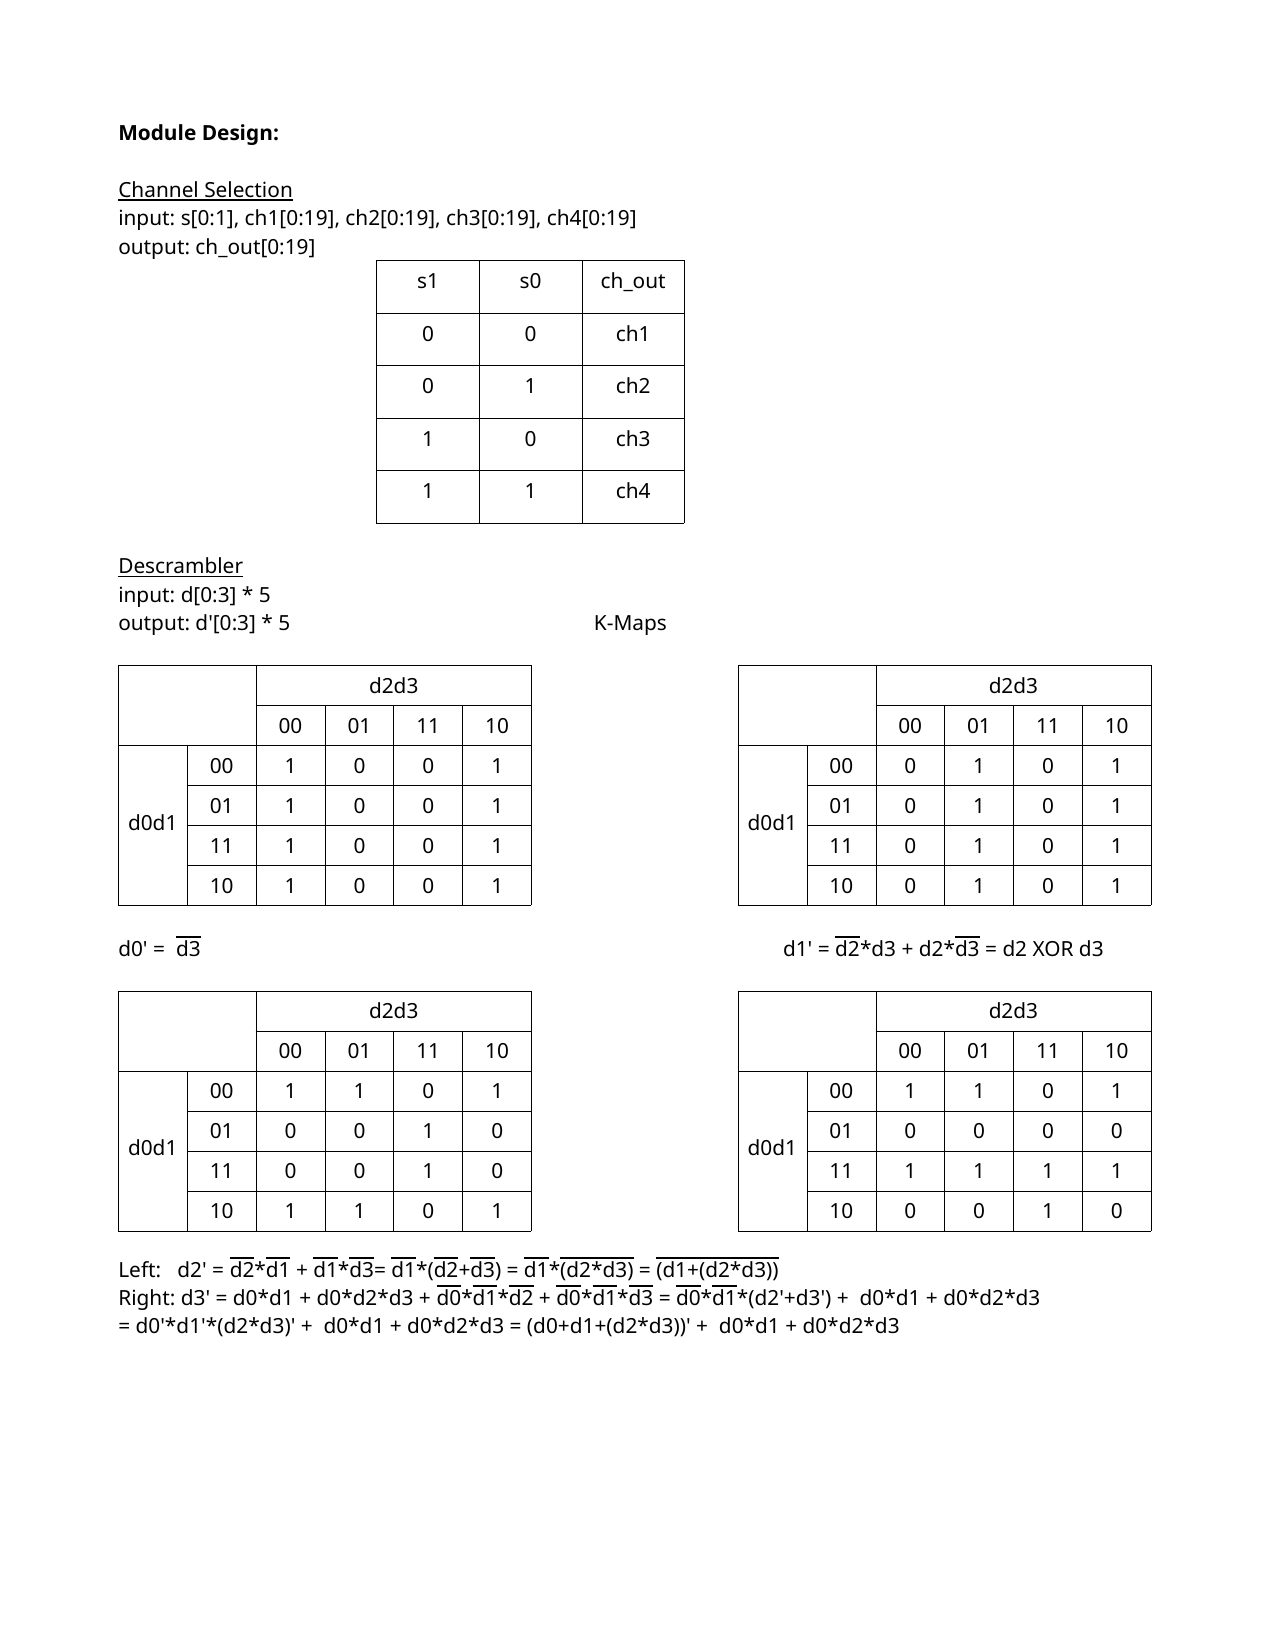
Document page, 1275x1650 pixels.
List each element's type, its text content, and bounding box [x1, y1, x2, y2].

table_cell [532, 705, 600, 745]
table_cell 1 [463, 866, 531, 905]
table_cell [532, 785, 600, 825]
table_cell 1 [945, 1152, 1013, 1191]
text = d0'*d1'*(d2*d3)' + d0*d1 + d0*d2*d3 = (d0+d1+(d2*d3))' + d0*d1 + d0*d2*d3 [118, 1312, 1157, 1340]
table_cell 11 [1014, 1032, 1082, 1071]
table_cell [532, 745, 600, 785]
table_cell [600, 1191, 669, 1231]
table_cell 10 [188, 866, 256, 905]
table_cell [532, 1031, 600, 1071]
table_cell 11 [808, 1152, 876, 1191]
table_cell 01 [945, 1032, 1013, 1071]
text output: d'[0:3] * 5 K-Maps [118, 608, 1157, 637]
table_cell 00 [188, 746, 256, 785]
table_cell [600, 865, 669, 905]
table_cell [600, 1071, 669, 1111]
table_cell 00 [877, 1032, 944, 1071]
table_header [669, 665, 738, 705]
table_cell 0 [326, 826, 393, 865]
table_cell 01 [188, 1112, 256, 1151]
table_cell 1 [257, 746, 325, 785]
table_cell 1 [480, 366, 582, 418]
table_cell 00 [188, 1072, 256, 1111]
table_header [600, 665, 669, 705]
table_cell 1 [480, 471, 582, 523]
table_cell 1 [1083, 826, 1151, 865]
table_cell 1 [1083, 746, 1151, 785]
table_cell 0 [877, 826, 944, 865]
table_cell d0d1 [739, 1072, 807, 1231]
table_cell 0 [394, 1072, 462, 1111]
table_cell 01 [808, 786, 876, 825]
table_cell [669, 1111, 738, 1151]
table_header [739, 992, 876, 1071]
table_cell d0d1 [119, 1072, 187, 1231]
table_cell 0 [877, 1112, 944, 1151]
table_cell 0 [394, 826, 462, 865]
table_cell 1 [945, 866, 1013, 905]
table_cell 0 [945, 1192, 1013, 1231]
table_cell 0 [326, 786, 393, 825]
text Channel Selection [118, 175, 1157, 203]
table_cell 1 [1083, 1152, 1151, 1191]
table_cell [532, 1151, 600, 1191]
table_cell 0 [1083, 1112, 1151, 1151]
table_cell 0 [326, 1152, 393, 1191]
text input: d[0:3] * 5 [118, 580, 1157, 608]
table_cell 1 [257, 866, 325, 905]
table_cell 1 [1083, 866, 1151, 905]
table_cell 1 [463, 1192, 531, 1231]
table_cell 0 [1014, 1112, 1082, 1151]
table_header d2d3 [257, 992, 531, 1031]
table_header ch_out [583, 261, 684, 313]
table_cell 0 [394, 1192, 462, 1231]
table_cell [600, 1111, 669, 1151]
text input: s[0:1], ch1[0:19], ch2[0:19], ch3[0:19], ch4[0:19] [118, 203, 1157, 232]
table_header [119, 666, 256, 745]
table_cell 1 [945, 746, 1013, 785]
table_cell 0 [326, 1112, 393, 1151]
table_cell 01 [326, 706, 393, 745]
table_cell 0 [480, 419, 582, 470]
table_header d2d3 [877, 992, 1151, 1031]
table_cell 0 [257, 1152, 325, 1191]
table_cell 1 [877, 1072, 944, 1111]
table_cell 0 [1014, 1072, 1082, 1111]
table_cell 11 [394, 706, 462, 745]
table_cell 0 [877, 746, 944, 785]
table_cell 0 [877, 1192, 944, 1231]
table_cell 10 [808, 866, 876, 905]
table_cell 1 [945, 1072, 1013, 1111]
table_cell 1 [877, 1152, 944, 1191]
table_cell [532, 1191, 600, 1231]
table_cell [669, 1071, 738, 1111]
table_cell 01 [808, 1112, 876, 1151]
table_cell 00 [877, 706, 944, 745]
table_header d2d3 [257, 666, 531, 705]
table_cell 11 [188, 1152, 256, 1191]
table_header [739, 666, 876, 745]
table_header [119, 992, 256, 1071]
text d0' = d3 d1' = d2*d3 + d2*d3 = d2 XOR d3 [118, 934, 1157, 962]
table_cell ch3 [583, 419, 684, 470]
table_cell 0 [394, 746, 462, 785]
table_cell [532, 1071, 600, 1111]
table_header d2d3 [877, 666, 1151, 705]
table_cell 1 [257, 1072, 325, 1111]
table_cell [600, 785, 669, 825]
table_cell [669, 785, 738, 825]
table_cell 10 [1083, 1032, 1151, 1071]
table_cell 10 [808, 1192, 876, 1231]
table_cell 1 [257, 786, 325, 825]
table_cell 0 [1083, 1192, 1151, 1231]
table_cell 0 [1014, 786, 1082, 825]
table_cell 1 [1083, 786, 1151, 825]
table_cell 1 [1083, 1072, 1151, 1111]
table_cell [600, 745, 669, 785]
table_cell 1 [945, 826, 1013, 865]
text Right: d3' = d0*d1 + d0*d2*d3 + d0*d1*d2 + d0*d1*d3 = d0*d1*(d2'+d3') + d0*d1 + d0*d2*d3 [118, 1283, 1157, 1312]
table_cell 01 [326, 1032, 393, 1071]
table_cell 01 [188, 786, 256, 825]
table_cell [600, 1031, 669, 1071]
table_cell 00 [808, 1072, 876, 1111]
table_cell 1 [394, 1152, 462, 1191]
table_cell [532, 1111, 600, 1151]
table_cell [532, 865, 600, 905]
table_cell [600, 1151, 669, 1191]
table_cell 0 [1014, 826, 1082, 865]
table_cell [669, 825, 738, 865]
table_cell ch1 [583, 314, 684, 365]
table_cell 10 [463, 1032, 531, 1071]
table_cell [669, 745, 738, 785]
table_cell [532, 825, 600, 865]
table_cell 0 [377, 366, 479, 418]
table_cell 1 [394, 1112, 462, 1151]
table_cell 0 [257, 1112, 325, 1151]
table_cell [600, 705, 669, 745]
table_cell ch2 [583, 366, 684, 418]
table_cell [669, 865, 738, 905]
table_header [669, 991, 738, 1031]
table_cell [669, 705, 738, 745]
table_cell 0 [463, 1112, 531, 1151]
table_cell 11 [808, 826, 876, 865]
table_cell 0 [463, 1152, 531, 1191]
table_cell 0 [1014, 866, 1082, 905]
table_cell 0 [945, 1112, 1013, 1151]
table_cell 1 [326, 1072, 393, 1111]
table_cell 1 [945, 786, 1013, 825]
table_cell d0d1 [119, 746, 187, 905]
table_header s0 [480, 261, 582, 313]
table_cell [669, 1031, 738, 1071]
text output: ch_out[0:19] [118, 232, 1157, 260]
table_cell 1 [463, 1072, 531, 1111]
table_cell 1 [463, 826, 531, 865]
table_cell 1 [257, 1192, 325, 1231]
table_cell 10 [1083, 706, 1151, 745]
table_cell 0 [326, 746, 393, 785]
table_cell 0 [394, 786, 462, 825]
table_cell 10 [463, 706, 531, 745]
table_cell 00 [257, 706, 325, 745]
table_cell 1 [463, 786, 531, 825]
table_cell 0 [326, 866, 393, 905]
table_cell 0 [877, 786, 944, 825]
table_header [600, 991, 669, 1031]
table_cell 10 [188, 1192, 256, 1231]
table_cell 1 [463, 746, 531, 785]
table_cell 11 [188, 826, 256, 865]
table_cell 0 [394, 866, 462, 905]
table_cell 01 [945, 706, 1013, 745]
table_cell [669, 1151, 738, 1191]
table_cell 11 [394, 1032, 462, 1071]
table_header s1 [377, 261, 479, 313]
text Module Design: [118, 118, 1157, 147]
table_cell 00 [257, 1032, 325, 1071]
text Descrambler [118, 551, 1157, 580]
table_cell 1 [1014, 1192, 1082, 1231]
table_cell 1 [257, 826, 325, 865]
table_header [532, 991, 600, 1031]
table_header [532, 665, 600, 705]
table_cell 11 [1014, 706, 1082, 745]
table_cell [600, 825, 669, 865]
table_cell d0d1 [739, 746, 807, 905]
table_cell 1 [326, 1192, 393, 1231]
text Left: d2' = d2*d1 + d1*d3= d1*(d2+d3) = d1*(d2*d3) = (d1+(d2*d3)) [118, 1255, 1157, 1283]
table_cell 0 [377, 314, 479, 365]
table_cell 1 [1014, 1152, 1082, 1191]
table_cell [669, 1191, 738, 1231]
table_cell 0 [480, 314, 582, 365]
table_cell ch4 [583, 471, 684, 523]
table_cell 1 [377, 419, 479, 470]
table_cell 00 [808, 746, 876, 785]
table_cell 0 [1014, 746, 1082, 785]
table_cell 1 [377, 471, 479, 523]
table_cell 0 [877, 866, 944, 905]
